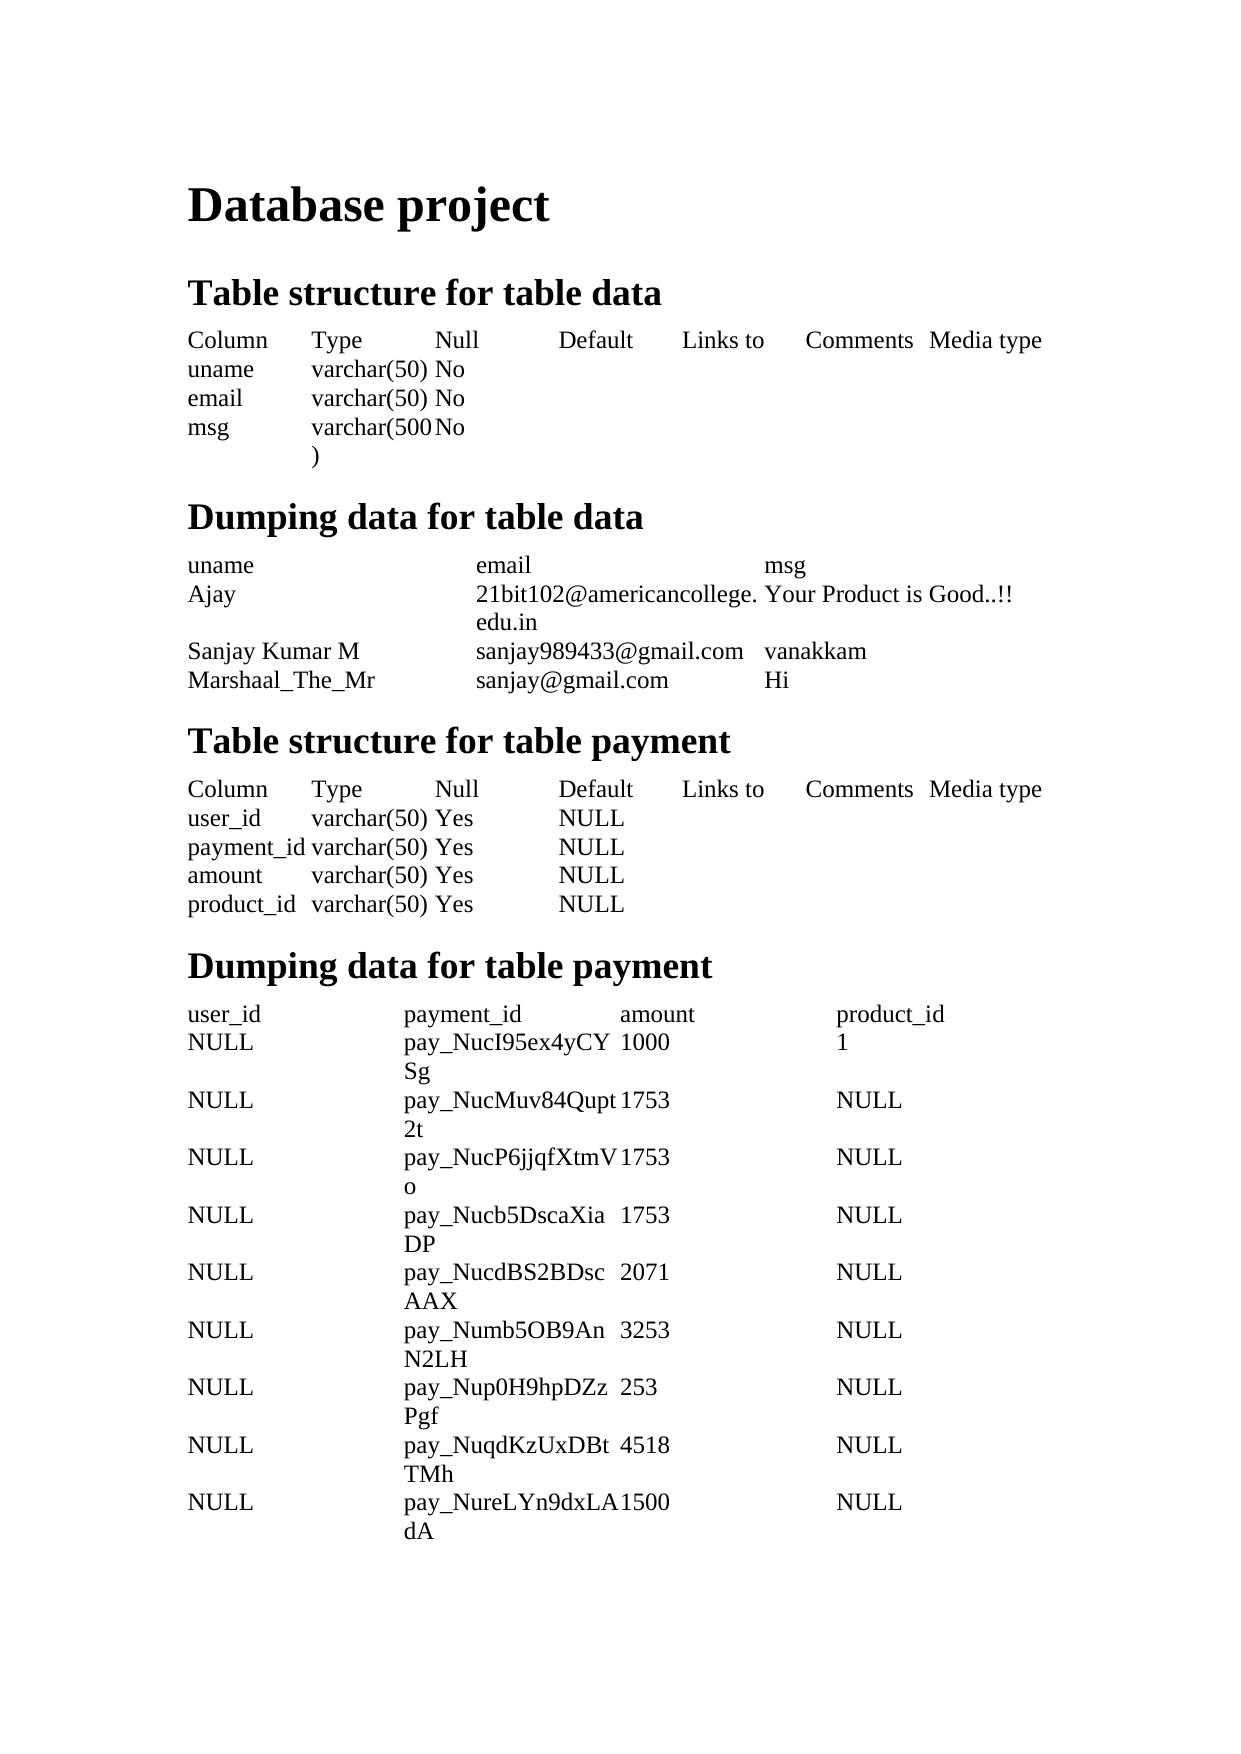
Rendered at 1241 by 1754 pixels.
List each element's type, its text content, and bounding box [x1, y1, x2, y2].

subtitle Dumping data for table data [187, 494, 1053, 537]
table_cell NULL [188, 1143, 404, 1200]
table_cell [682, 803, 805, 832]
table_cell NULL [558, 861, 682, 889]
table_cell Hi [764, 665, 1053, 694]
table_cell [682, 832, 805, 861]
table_header amount [620, 999, 836, 1027]
table_cell No [435, 354, 558, 383]
table_cell pay_NureLYn9dxLAdA [404, 1488, 620, 1545]
table_header product_id [836, 999, 1053, 1027]
table_cell 21bit102@americancollege.edu.in [476, 579, 764, 636]
table_cell pay_NucdBS2BDscAAX [404, 1258, 620, 1315]
table_cell email [188, 383, 311, 412]
table_cell No [435, 412, 558, 469]
table_header user_id [188, 999, 404, 1027]
table_cell NULL [188, 1085, 404, 1142]
table_cell varchar(50) [311, 354, 434, 383]
table_cell pay_NucMuv84Qupt2t [404, 1085, 620, 1142]
table_cell Ajay [188, 579, 476, 636]
table_cell varchar(50) [311, 889, 434, 918]
table_cell NULL [836, 1488, 1053, 1545]
table_header Null [435, 326, 558, 354]
table_header Media type [929, 774, 1053, 803]
table_cell NULL [836, 1143, 1053, 1200]
table_cell Yes [435, 861, 558, 889]
table_cell pay_Nucb5DscaXiaDP [404, 1200, 620, 1257]
table_cell [805, 889, 929, 918]
table_cell NULL [836, 1315, 1053, 1372]
subtitle Dumping data for table payment [187, 943, 1053, 986]
table_cell [682, 861, 805, 889]
table_cell [558, 354, 682, 383]
table_cell payment_id [188, 832, 311, 861]
table_cell [805, 412, 929, 469]
table_cell 1753 [620, 1200, 836, 1257]
table_header Null [435, 774, 558, 803]
subtitle Table structure for table payment [187, 719, 1053, 762]
table_cell Yes [435, 889, 558, 918]
table_cell [682, 383, 805, 412]
table_header Default [558, 774, 682, 803]
table_header uname [188, 550, 476, 579]
table_cell 3253 [620, 1315, 836, 1372]
table_header Links to [682, 326, 805, 354]
table_cell pay_Numb5OB9AnN2LH [404, 1315, 620, 1372]
table_cell Yes [435, 832, 558, 861]
table_cell No [435, 383, 558, 412]
table_cell [558, 412, 682, 469]
table_header Column [188, 774, 311, 803]
table_cell [805, 803, 929, 832]
table_cell sanjay989433@gmail.com [476, 636, 764, 665]
table_header Links to [682, 774, 805, 803]
table_cell NULL [188, 1373, 404, 1430]
table_cell [805, 383, 929, 412]
table_cell Yes [435, 803, 558, 832]
subtitle Table structure for table data [187, 270, 1053, 313]
table_cell 1000 [620, 1028, 836, 1085]
table_cell varchar(50) [311, 832, 434, 861]
table_cell NULL [188, 1488, 404, 1545]
table_cell NULL [836, 1200, 1053, 1257]
table_cell NULL [188, 1430, 404, 1487]
table_cell 1753 [620, 1085, 836, 1142]
table_cell sanjay@gmail.com [476, 665, 764, 694]
table_cell NULL [558, 832, 682, 861]
table_cell [805, 861, 929, 889]
table_cell 1 [836, 1028, 1053, 1085]
table_cell [805, 832, 929, 861]
table_cell [682, 889, 805, 918]
table_cell 2071 [620, 1258, 836, 1315]
table_header Default [558, 326, 682, 354]
table_header Type [311, 774, 434, 803]
table_header Comments [805, 326, 929, 354]
table_cell Sanjay Kumar M [188, 636, 476, 665]
table_cell 4518 [620, 1430, 836, 1487]
table_cell NULL [188, 1200, 404, 1257]
table_cell uname [188, 354, 311, 383]
table_cell NULL [836, 1085, 1053, 1142]
table_cell amount [188, 861, 311, 889]
table_header email [476, 550, 764, 579]
table_cell 1500 [620, 1488, 836, 1545]
table_cell vanakkam [764, 636, 1053, 665]
table_cell msg [188, 412, 311, 469]
table_header Column [188, 326, 311, 354]
subtitle Database project [187, 175, 1053, 232]
table_cell NULL [558, 803, 682, 832]
table_cell [558, 383, 682, 412]
table_cell Your Product is Good..!! [764, 579, 1053, 636]
table_cell varchar(50) [311, 383, 434, 412]
table_cell 1753 [620, 1143, 836, 1200]
table_cell NULL [558, 889, 682, 918]
table_header Comments [805, 774, 929, 803]
table_cell user_id [188, 803, 311, 832]
table_cell NULL [836, 1430, 1053, 1487]
table_cell NULL [188, 1258, 404, 1315]
table_cell varchar(500) [311, 412, 434, 469]
table_cell NULL [836, 1373, 1053, 1430]
table_header Media type [929, 326, 1053, 354]
table_header msg [764, 550, 1053, 579]
table_cell varchar(50) [311, 803, 434, 832]
table_header Type [311, 326, 434, 354]
table_cell product_id [188, 889, 311, 918]
table_cell 253 [620, 1373, 836, 1430]
table_header payment_id [404, 999, 620, 1027]
table_cell NULL [188, 1028, 404, 1085]
table_cell pay_NuqdKzUxDBtTMh [404, 1430, 620, 1487]
table_cell pay_NucP6jjqfXtmVo [404, 1143, 620, 1200]
table_cell pay_NucI95ex4yCYSg [404, 1028, 620, 1085]
table_cell pay_Nup0H9hpDZzPgf [404, 1373, 620, 1430]
table_cell Marshaal_The_Mr [188, 665, 476, 694]
table_cell [682, 354, 805, 383]
table_cell [682, 412, 805, 469]
table_cell NULL [836, 1258, 1053, 1315]
table_cell NULL [188, 1315, 404, 1372]
table_cell varchar(50) [311, 861, 434, 889]
table_cell [805, 354, 929, 383]
